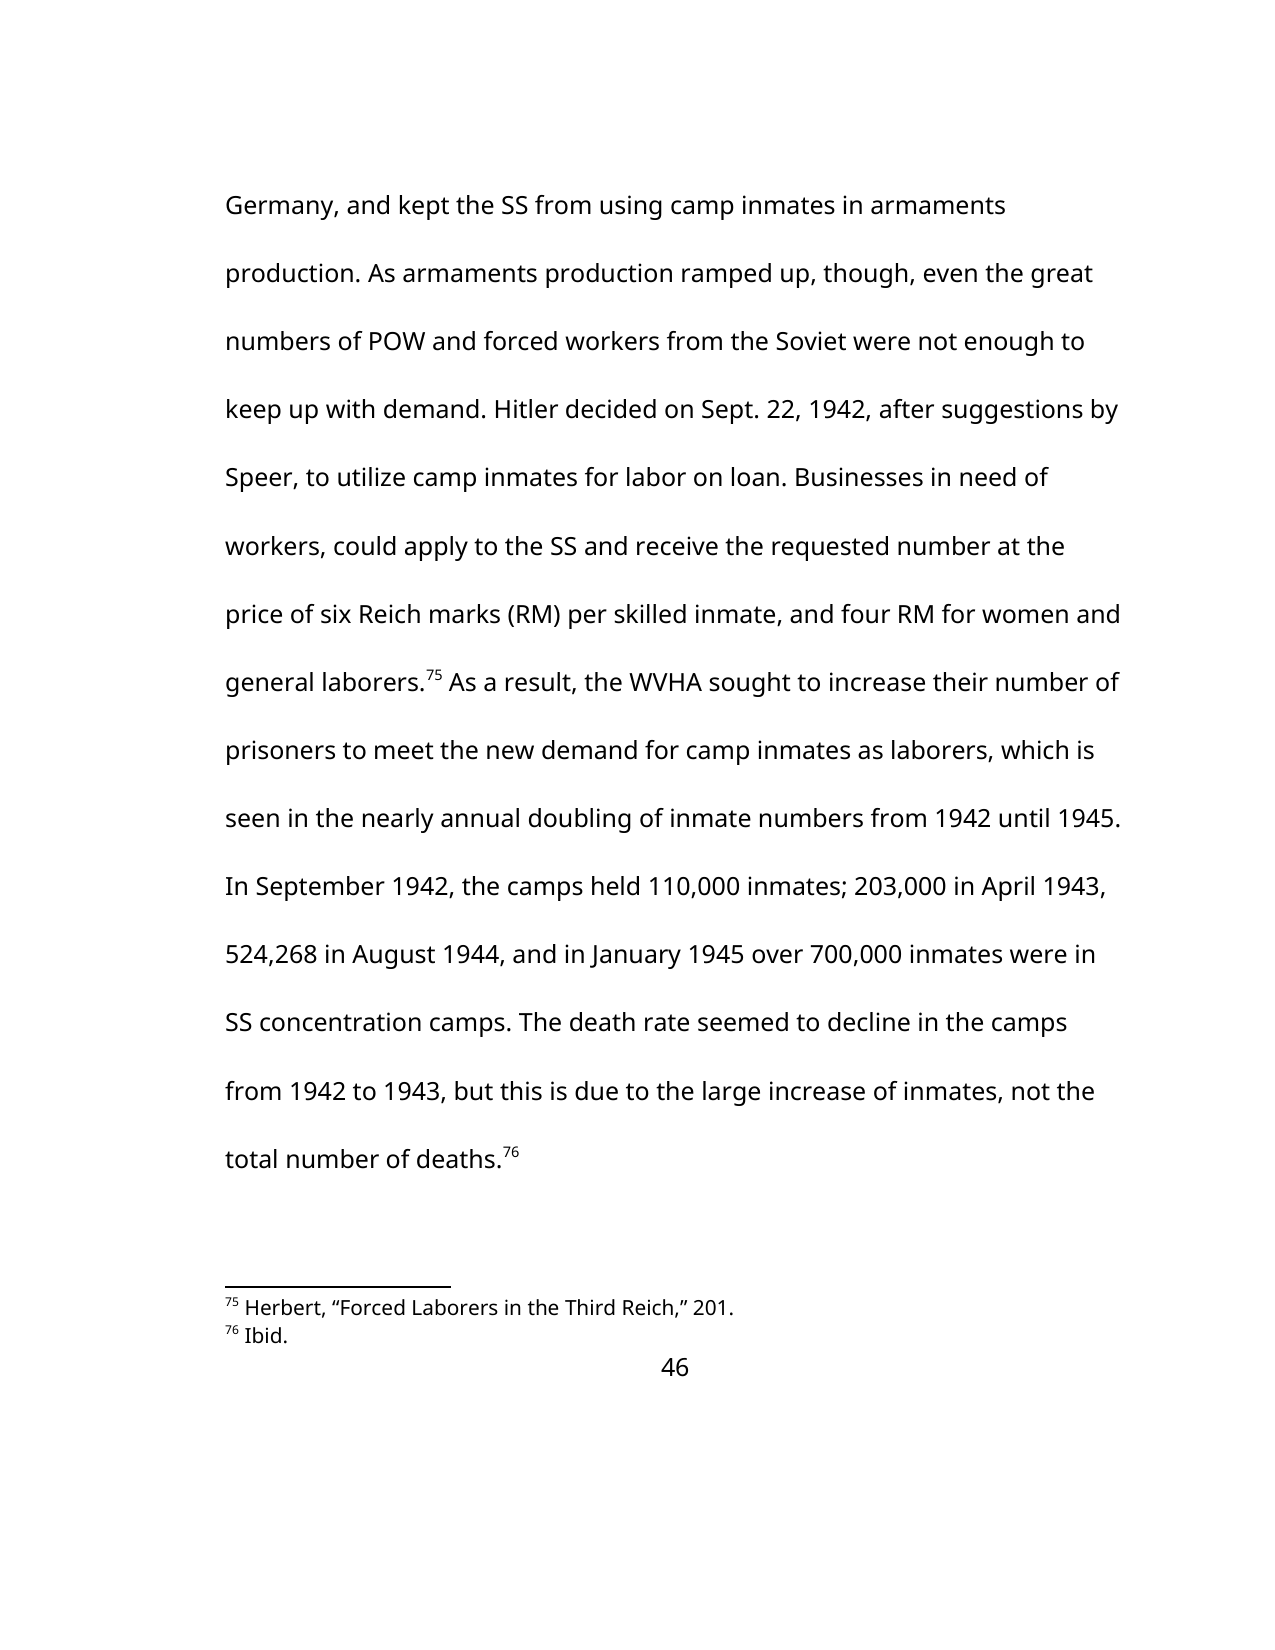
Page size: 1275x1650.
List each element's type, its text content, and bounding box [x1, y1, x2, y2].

text Germany, and kept the SS from using camp inmates in armaments production. As armaments production ramped up, though, even the great numbers of POW and forced workers from the Soviet were not enough to keep up with demand. Hitler decided on Sept. 22, 1942, after suggestions by Speer, to utilize camp inmates for labor on loan. Businesses in need of workers, could apply to the SS and receive the requested number at the price of six Reich marks (RM) per skilled inmate, and four RM for women and general laborers. As a result, the WVHA sought to increase their number of prisoners to meet the new demand for camp inmates as laborers, which is seen in the nearly annual doubling of inmate numbers from 1942 until 1945. In September 1942, the camps held 110,000 inmates; 203,000 in April 1943, 524,268 in August 1944, and in January 1945 over 700,000 inmates were in SS concentration camps. The death rate seemed to decline in the camps from 1942 to 1943, but this is due to the large increase of inmates, not the total number of deaths. [225, 187, 1125, 1175]
text Ibid. [225, 1322, 1125, 1350]
text Herbert, “Forced Laborers in the Third Reich,” 201. [225, 1293, 1125, 1322]
